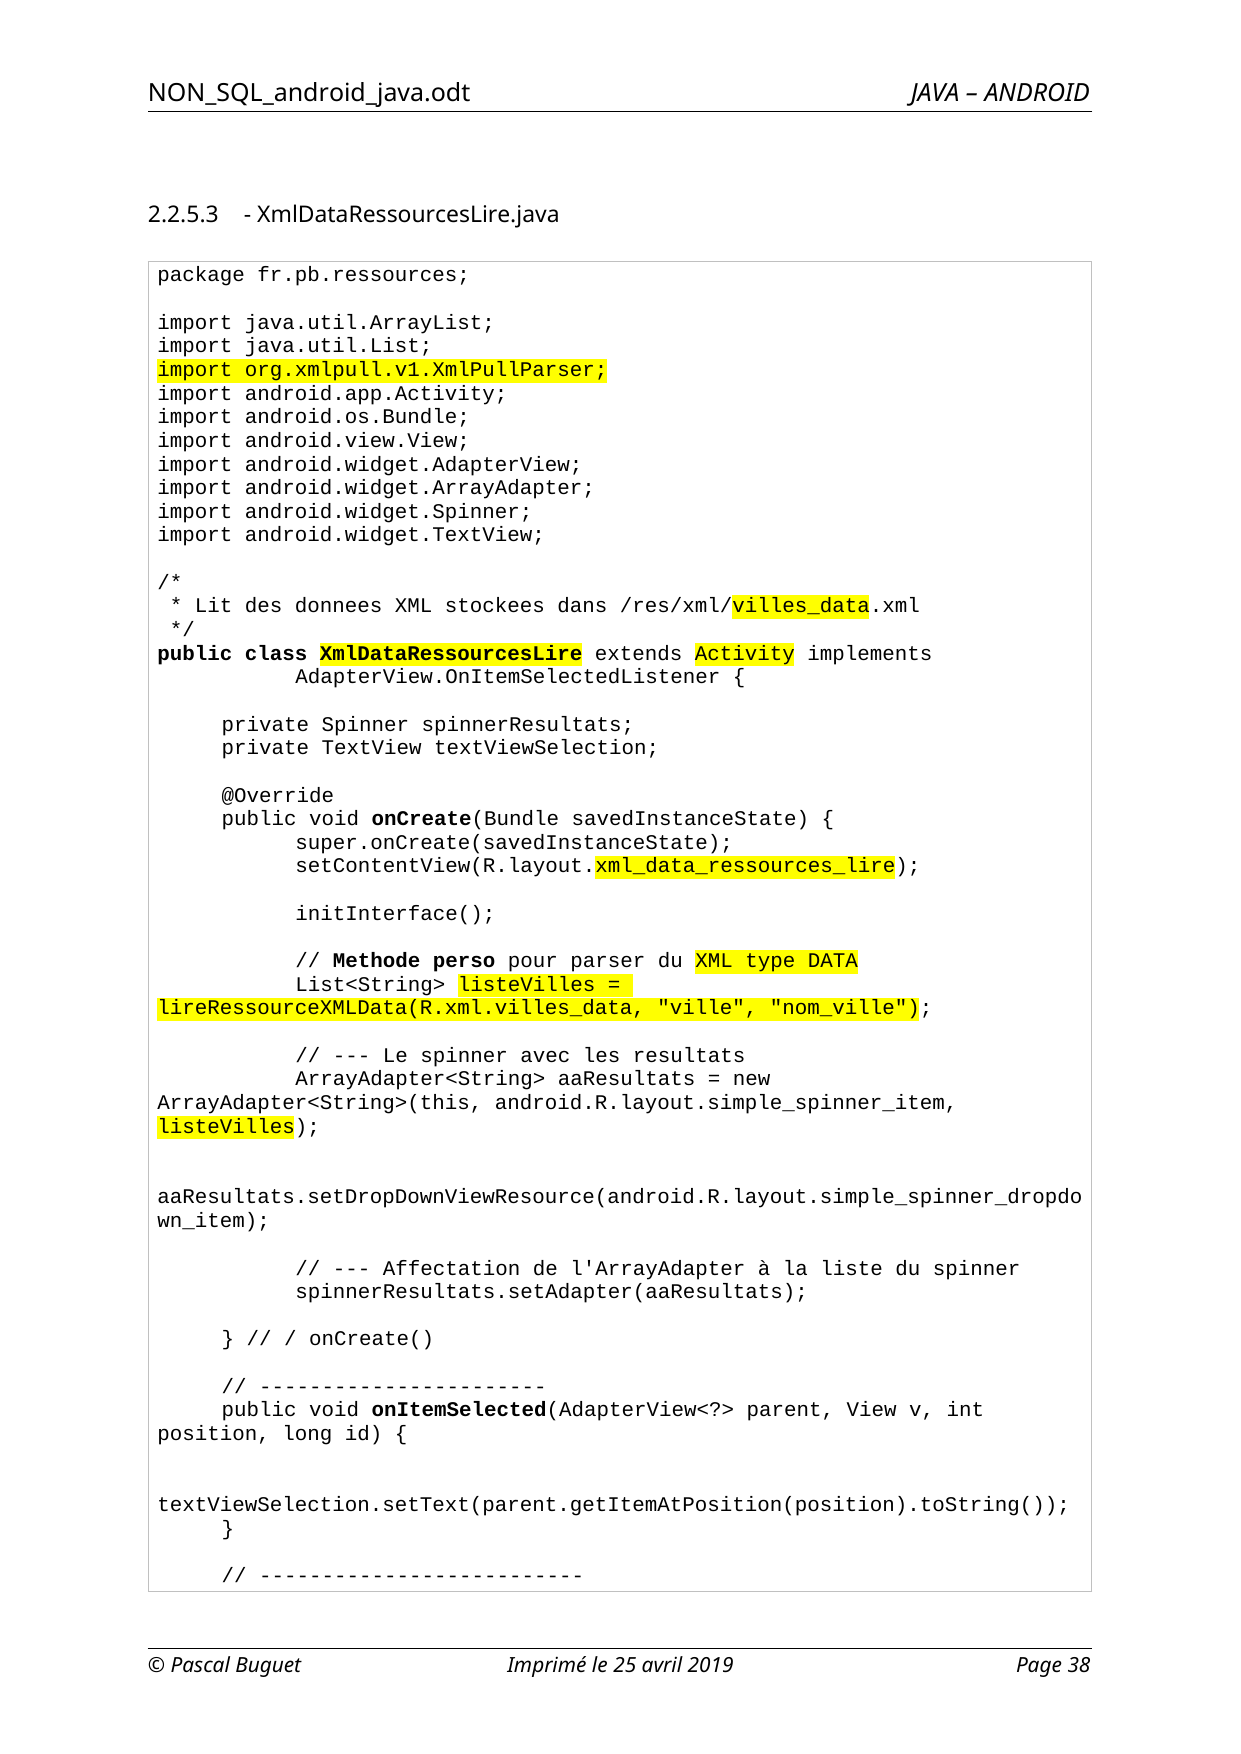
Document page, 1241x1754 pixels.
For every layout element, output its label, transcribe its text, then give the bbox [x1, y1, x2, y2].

text List<String> listeVilles = lireRessourceXMLData(R.xml.villes_data, "ville", "nom_ville"); [149, 971, 1091, 1018]
text aaResultats.setDropDownViewResource(android.R.layout.simple_spinner_dropdown_item); [149, 1136, 1091, 1231]
text import java.util.ArrayList; [149, 308, 1091, 332]
text } [149, 1514, 1091, 1538]
text import android.widget.TextView; [149, 521, 1091, 545]
text // -------------------------- [149, 1562, 1091, 1591]
text import android.app.Activity; [149, 379, 1091, 403]
text package fr.pb.ressources; [149, 262, 1091, 285]
text // Methode perso pour parser du XML type DATA [149, 947, 1091, 971]
text private TextView textViewSelection; [149, 734, 1091, 758]
text } // / onCreate() [149, 1325, 1091, 1349]
text // --- Affectation de l'ArrayAdapter à la liste du spinner [149, 1254, 1091, 1278]
text import android.widget.Spinner; [149, 498, 1091, 521]
text */ [149, 616, 1091, 639]
text public class XmlDataRessourcesLire extends Activity implements [149, 639, 1091, 663]
text // ----------------------- [149, 1373, 1091, 1396]
text import android.view.View; [149, 427, 1091, 450]
text setContentView(R.layout.xml_data_ressources_lire); [149, 852, 1091, 876]
text import android.widget.AdapterView; [149, 450, 1091, 474]
text /* [149, 569, 1091, 592]
text ArrayAdapter<String> aaResultats = new ArrayAdapter<String>(this, android.R.layout.simple_spinner_item, listeVilles); [149, 1065, 1091, 1136]
text spinnerResultats.setAdapter(aaResultats); [149, 1278, 1091, 1302]
text import java.util.List; [149, 332, 1091, 356]
text AdapterView.OnItemSelectedListener { [149, 663, 1091, 687]
text super.onCreate(savedInstanceState); [149, 829, 1091, 852]
text private Spinner spinnerResultats; [149, 711, 1091, 734]
text public void onItemSelected(AdapterView<?> parent, View v, int position, long id) { [149, 1396, 1091, 1443]
subtitle - XmlDataRessourcesLire.java [148, 198, 1092, 229]
text import org.xmlpull.v1.XmlPullParser; [149, 356, 1091, 379]
text @Override [149, 781, 1091, 805]
text public void onCreate(Bundle savedInstanceState) { [149, 805, 1091, 829]
text // --- Le spinner avec les resultats [149, 1042, 1091, 1065]
text textViewSelection.setText(parent.getItemAtPosition(position).toString()); [149, 1443, 1091, 1514]
text initInterface(); [149, 900, 1091, 923]
text import android.os.Bundle; [149, 403, 1091, 427]
text * Lit des donnees XML stockees dans /res/xml/villes_data.xml [149, 592, 1091, 616]
text import android.widget.ArrayAdapter; [149, 474, 1091, 498]
